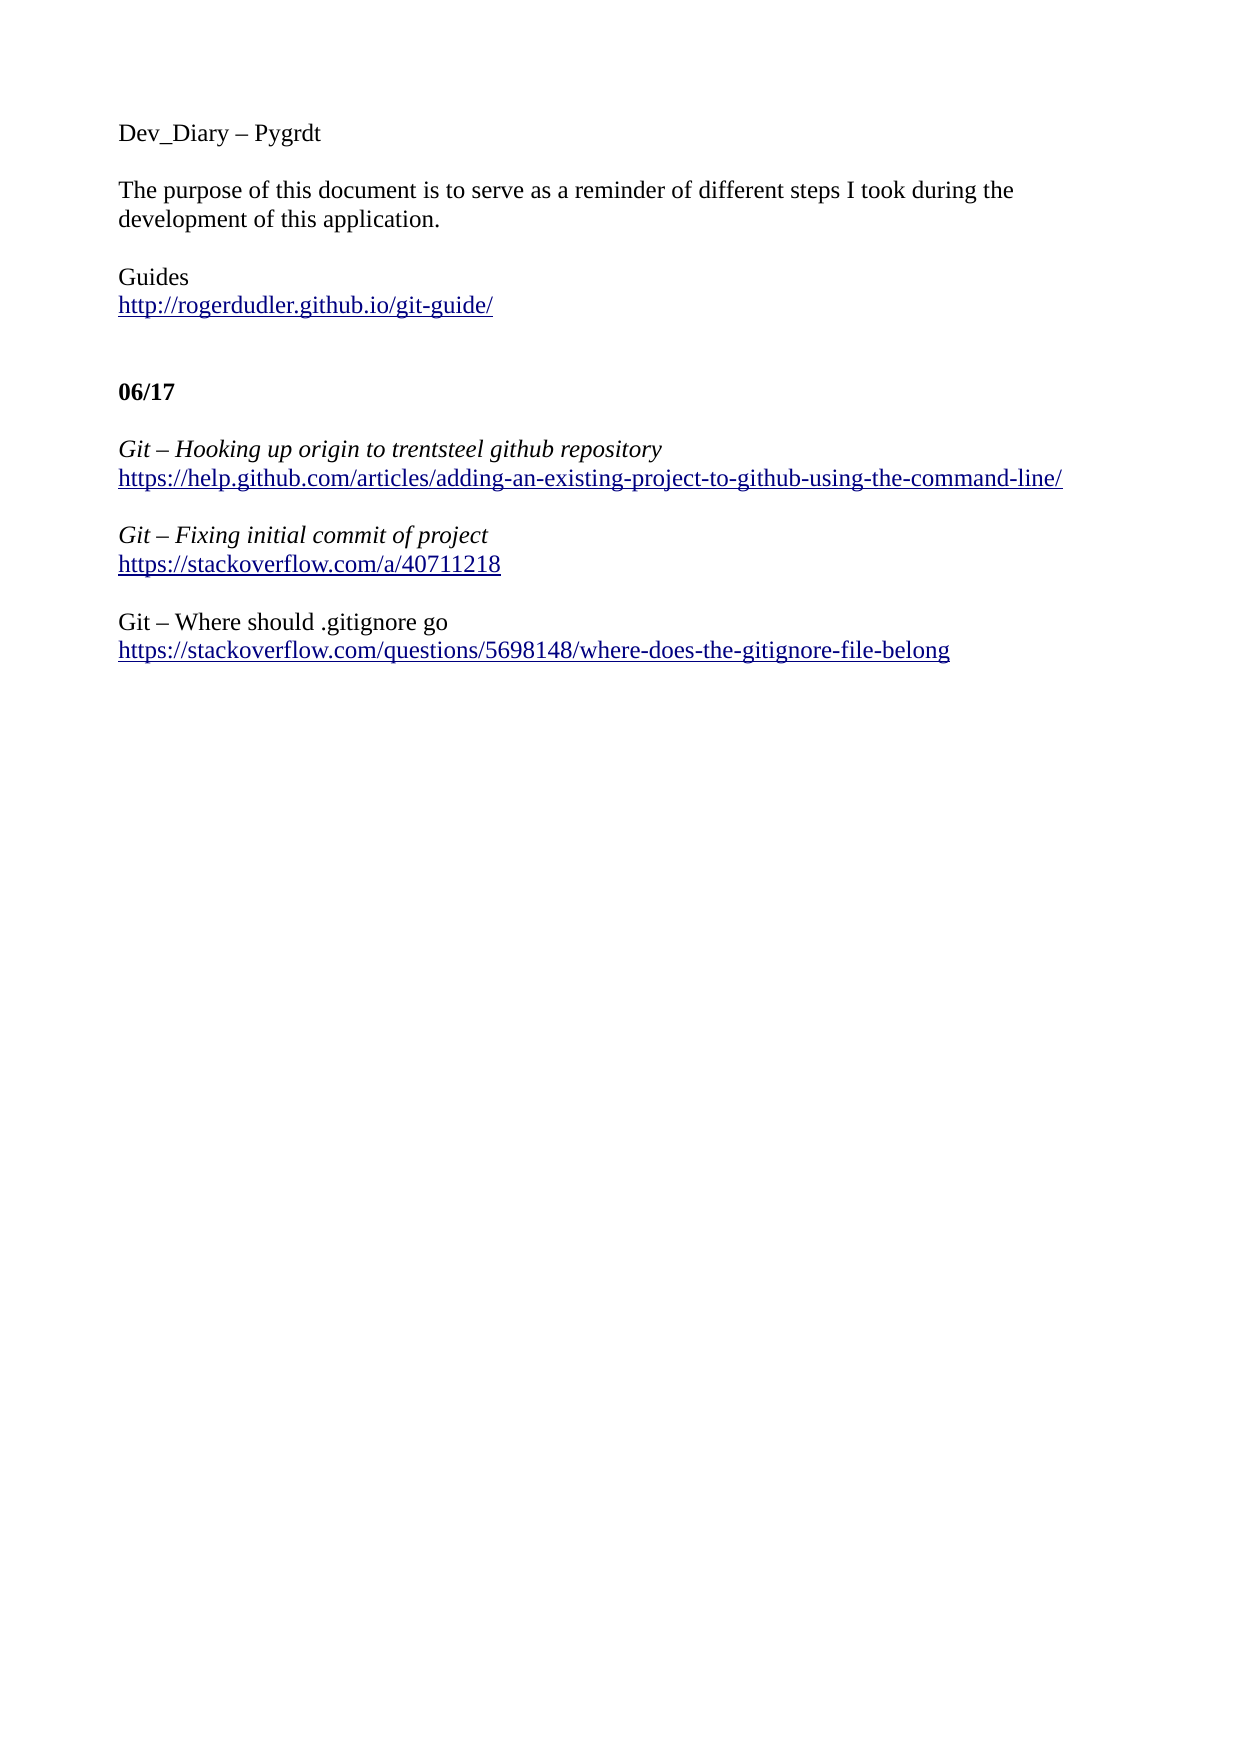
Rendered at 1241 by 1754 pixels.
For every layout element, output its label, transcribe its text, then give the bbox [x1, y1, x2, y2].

text https://stackoverflow.com/a/40711218 [118, 549, 1122, 578]
text Guides [118, 262, 1122, 291]
text http://rogerdudler.github.io/git-guide/ [118, 291, 1122, 319]
text Git – Fixing initial commit of project [118, 521, 1122, 549]
text Dev_Diary – Pygrdt [118, 118, 1122, 147]
text The purpose of this document is to serve as a reminder of different steps I took during the development of this application. [118, 176, 1122, 233]
text Git – Where should .gitignore go [118, 607, 1122, 636]
text 06/17 [118, 377, 1122, 406]
text Git – Hooking up origin to trentsteel github repository [118, 434, 1122, 463]
text https://help.github.com/articles/adding-an-existing-project-to-github-using-the-command-line/ [118, 463, 1122, 492]
text https://stackoverflow.com/questions/5698148/where-does-the-gitignore-file-belong [118, 636, 1122, 664]
